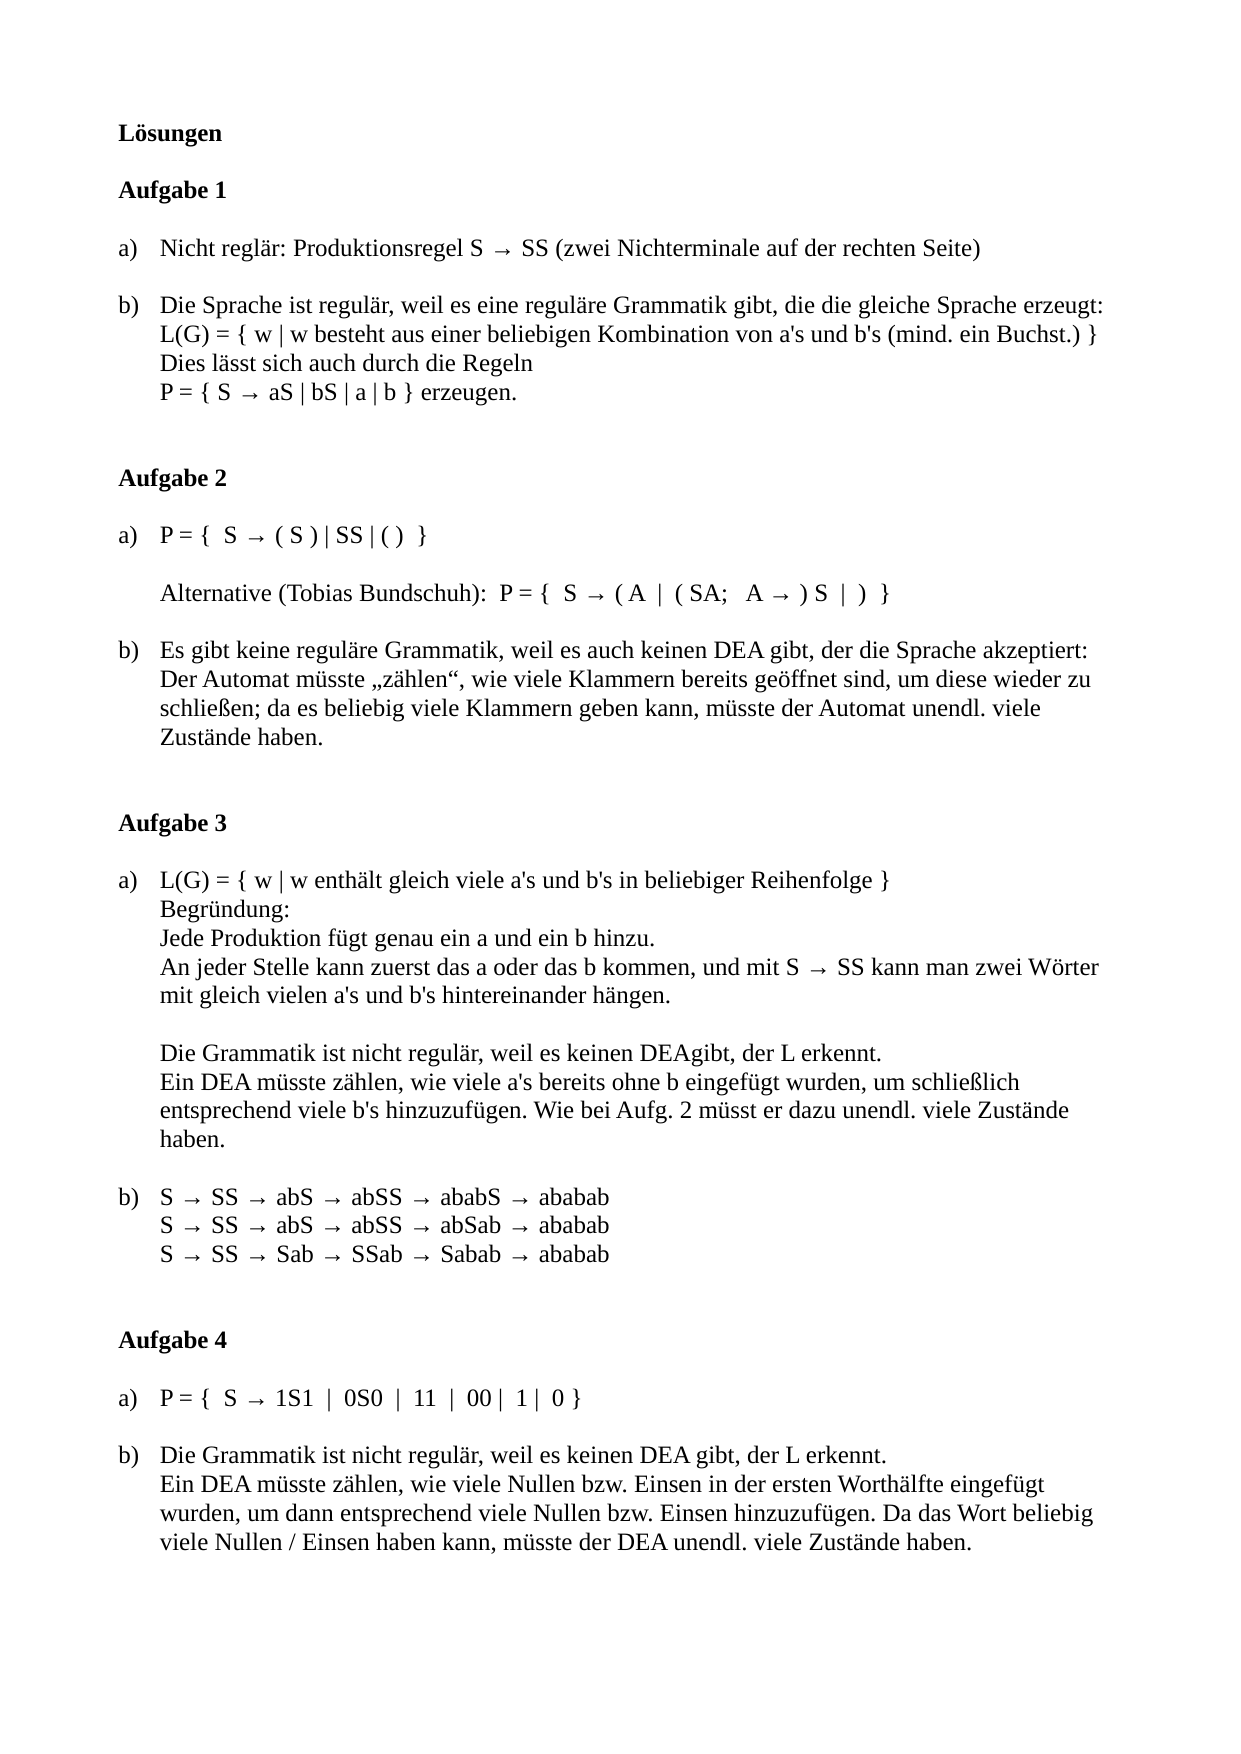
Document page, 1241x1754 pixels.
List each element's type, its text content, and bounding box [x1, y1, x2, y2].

text Lösungen [118, 118, 1122, 147]
list Die Sprache ist regulär, weil es eine reguläre Grammatik gibt, die die gleiche Sprache erzeugt: L(G) = { w | w besteht aus einer beliebigen Kombination von a's und b's (mind. ein Buchst.) } Dies lässt sich auch durch die Regeln P = { S → aS | bS | a | b } erzeugen. [118, 291, 1122, 406]
list Es gibt keine reguläre Grammatik, weil es auch keinen DEA gibt, der die Sprache akzeptiert: Der Automat müsste „zählen“, wie viele Klammern bereits geöffnet sind, um diese wieder zu schließen; da es beliebig viele Klammern geben kann, müsste der Automat unendl. viele Zustände haben. [118, 636, 1122, 751]
text Aufgabe 3 [118, 808, 1122, 837]
list Nicht reglär: Produktionsregel S → SS (zwei Nichterminale auf der rechten Seite) [118, 233, 1122, 262]
list P = { S → ( S ) | SS | ( ) } Alternative (Tobias Bundschuh): P = { S → ( A | ( SA; A → ) S | ) } [118, 521, 1122, 607]
text Aufgabe 1 [118, 176, 1122, 204]
list P = { S → 1S1 | 0S0 | 11 | 00 | 1 | 0 } [118, 1383, 1122, 1412]
list Die Grammatik ist nicht regulär, weil es keinen DEA gibt, der L erkennt. Ein DEA müsste zählen, wie viele Nullen bzw. Einsen in der ersten Worthälfte eingefügt wurden, um dann entsprechend viele Nullen bzw. Einsen hinzuzufügen. Da das Wort beliebig viele Nullen / Einsen haben kann, müsste der DEA unendl. viele Zustände haben. [118, 1441, 1122, 1584]
list S → SS → abS → abSS → ababS → ababab S → SS → abS → abSS → abSab → ababab S → SS → Sab → SSab → Sabab → ababab [118, 1182, 1122, 1268]
list L(G) = { w | w enthält gleich viele a's und b's in beliebiger Reihenfolge } Begründung: Jede Produktion fügt genau ein a und ein b hinzu. An jeder Stelle kann zuerst das a oder das b kommen, und mit S → SS kann man zwei Wörter mit gleich vielen a's und b's hintereinander hängen. Die Grammatik ist nicht regulär, weil es keinen DEAgibt, der L erkennt. Ein DEA müsste zählen, wie viele a's bereits ohne b eingefügt wurden, um schließlich entsprechend viele b's hinzuzufügen. Wie bei Aufg. 2 müsst er dazu unendl. viele Zustände haben. [118, 866, 1122, 1153]
text Aufgabe 2 [118, 463, 1122, 492]
text Aufgabe 4 [118, 1326, 1122, 1354]
